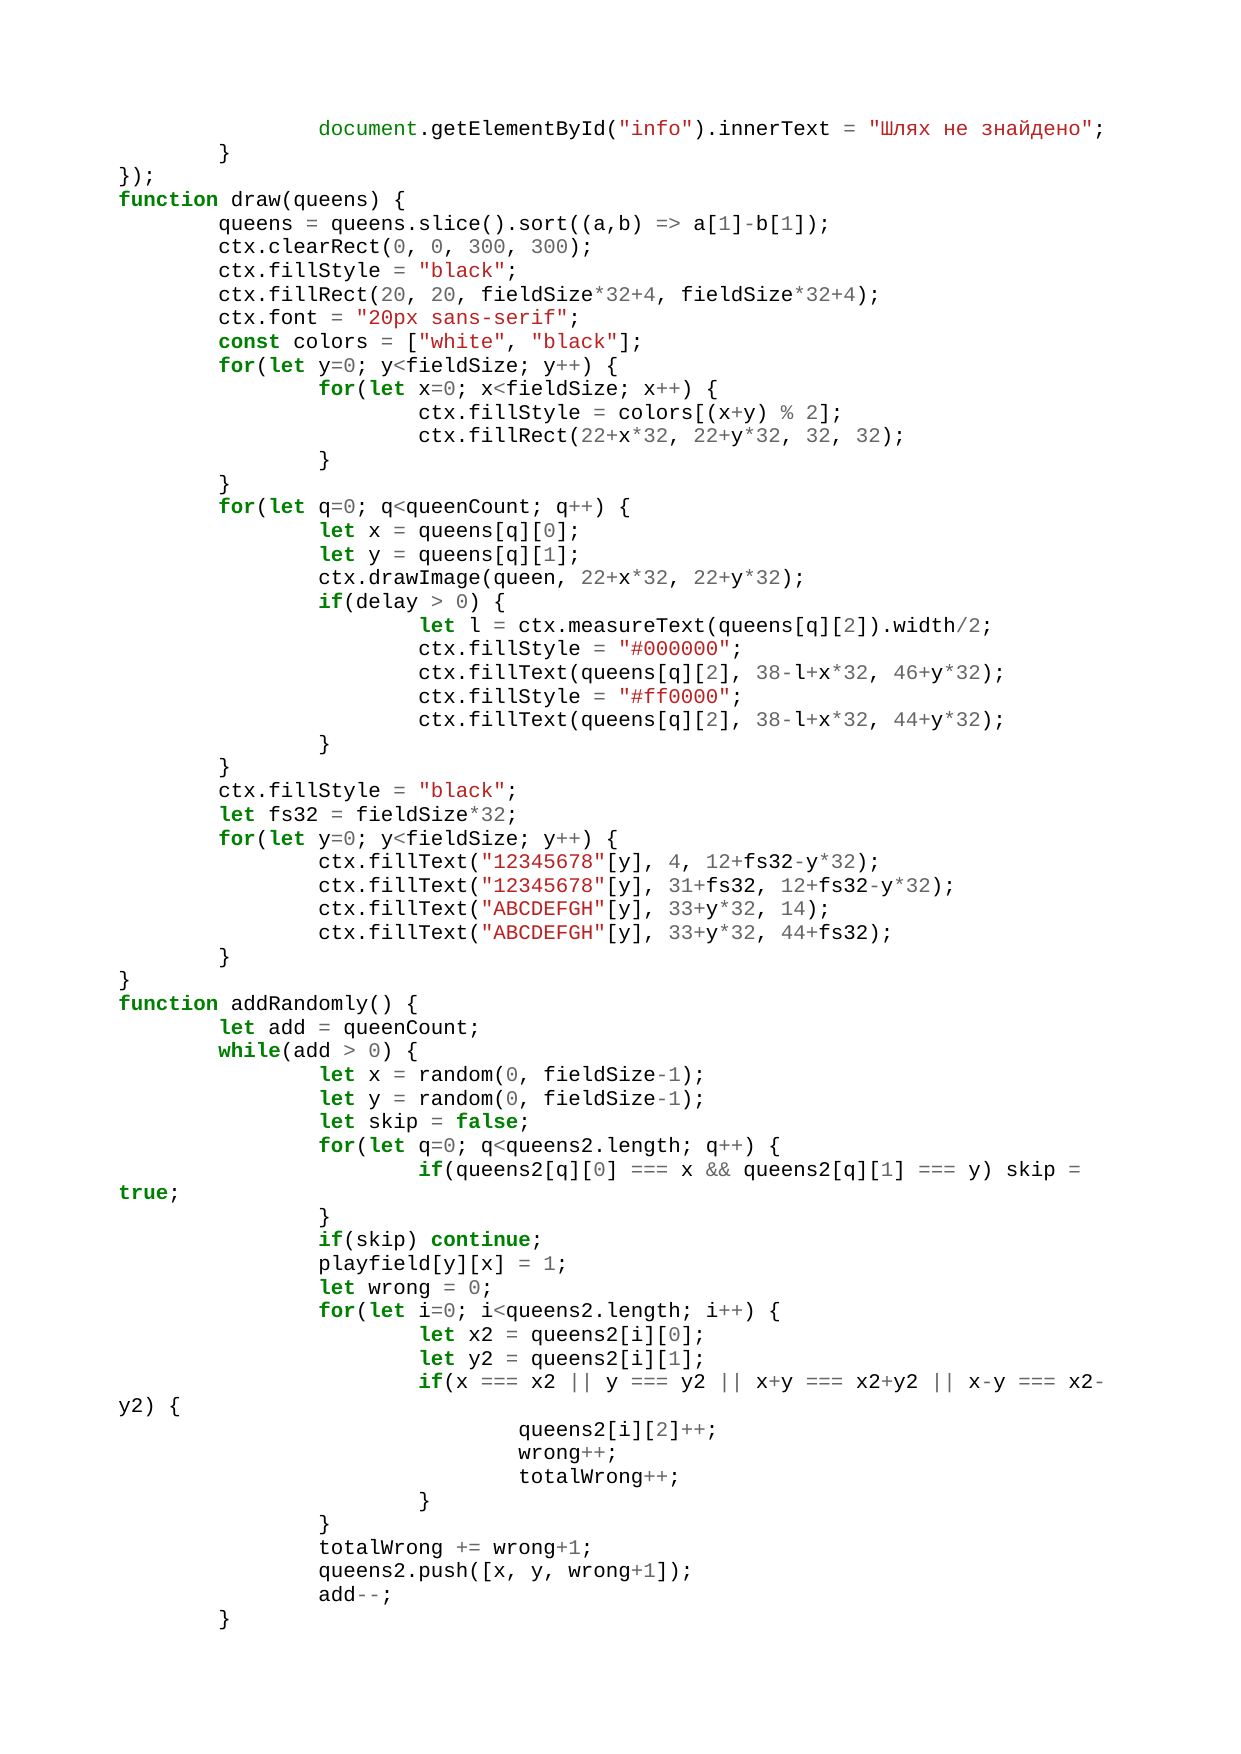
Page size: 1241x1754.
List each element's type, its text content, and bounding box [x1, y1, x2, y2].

text ctx.font = "20px sans-serif"; [118, 307, 1122, 331]
text ctx.fillStyle = "black"; [118, 260, 1122, 284]
text let x = random(0, fieldSize-1); [118, 1064, 1122, 1088]
text ctx.fillRect(22+x*32, 22+y*32, 32, 32); [118, 426, 1122, 449]
text const colors = ["white", "black"]; [118, 331, 1122, 354]
text ctx.clearRect(0, 0, 300, 300); [118, 236, 1122, 260]
text if(queens2[q][0] === x && queens2[q][1] === y) skip = true; [118, 1158, 1122, 1206]
text document.getElementById("info").innerText = "Шлях не знайдено"; [118, 118, 1122, 142]
text if(x === x2 || y === y2 || x+y === x2+y2 || x-y === x2-y2) { [118, 1371, 1122, 1419]
text ctx.drawImage(queen, 22+x*32, 22+y*32); [118, 567, 1122, 591]
text queens = queens.slice().sort((a,b) => a[1]-b[1]); [118, 213, 1122, 236]
text playfield[y][x] = 1; [118, 1253, 1122, 1277]
text } [118, 1608, 1122, 1631]
text ctx.fillStyle = colors[(x+y) % 2]; [118, 402, 1122, 426]
text for(let y=0; y<fieldSize; y++) { [118, 827, 1122, 851]
text for(let y=0; y<fieldSize; y++) { [118, 354, 1122, 378]
text add--; [118, 1584, 1122, 1608]
text } [118, 142, 1122, 165]
text let fs32 = fieldSize*32; [118, 804, 1122, 827]
text } [118, 757, 1122, 780]
text for(let q=0; q<queenCount; q++) { [118, 496, 1122, 520]
text ctx.fillStyle = "#000000"; [118, 638, 1122, 662]
text } [118, 1513, 1122, 1537]
text } [118, 1489, 1122, 1513]
text ctx.fillText(queens[q][2], 38-l+x*32, 44+y*32); [118, 709, 1122, 733]
text ctx.fillText("ABCDEFGH"[y], 33+y*32, 44+fs32); [118, 922, 1122, 946]
text ctx.fillText("ABCDEFGH"[y], 33+y*32, 14); [118, 898, 1122, 922]
text ctx.fillText("12345678"[y], 31+fs32, 12+fs32-y*32); [118, 875, 1122, 898]
text let add = queenCount; [118, 1017, 1122, 1040]
text totalWrong++; [118, 1466, 1122, 1489]
text } [118, 733, 1122, 757]
text } [118, 1206, 1122, 1229]
text function addRandomly() { [118, 993, 1122, 1017]
text } [118, 969, 1122, 993]
text let y = random(0, fieldSize-1); [118, 1088, 1122, 1111]
text let x2 = queens2[i][0]; [118, 1324, 1122, 1348]
text let l = ctx.measureText(queens[q][2]).width/2; [118, 615, 1122, 638]
text while(add > 0) { [118, 1040, 1122, 1064]
text let x = queens[q][0]; [118, 520, 1122, 544]
text let y = queens[q][1]; [118, 544, 1122, 567]
text queens2[i][2]++; [118, 1419, 1122, 1442]
text } [118, 946, 1122, 969]
text } [118, 449, 1122, 473]
text ctx.fillStyle = "#ff0000"; [118, 686, 1122, 709]
text ctx.fillText(queens[q][2], 38-l+x*32, 46+y*32); [118, 662, 1122, 686]
text let skip = false; [118, 1111, 1122, 1135]
text if(delay > 0) { [118, 591, 1122, 615]
text for(let i=0; i<queens2.length; i++) { [118, 1300, 1122, 1324]
text for(let x=0; x<fieldSize; x++) { [118, 378, 1122, 402]
text ctx.fillStyle = "black"; [118, 780, 1122, 804]
text wrong++; [118, 1442, 1122, 1466]
text for(let q=0; q<queens2.length; q++) { [118, 1135, 1122, 1158]
text totalWrong += wrong+1; [118, 1537, 1122, 1561]
text }); [118, 165, 1122, 189]
text let wrong = 0; [118, 1277, 1122, 1300]
text ctx.fillRect(20, 20, fieldSize*32+4, fieldSize*32+4); [118, 284, 1122, 307]
text if(skip) continue; [118, 1229, 1122, 1253]
text ctx.fillText("12345678"[y], 4, 12+fs32-y*32); [118, 851, 1122, 875]
text } [118, 473, 1122, 496]
text function draw(queens) { [118, 189, 1122, 213]
text let y2 = queens2[i][1]; [118, 1348, 1122, 1371]
text queens2.push([x, y, wrong+1]); [118, 1561, 1122, 1584]
